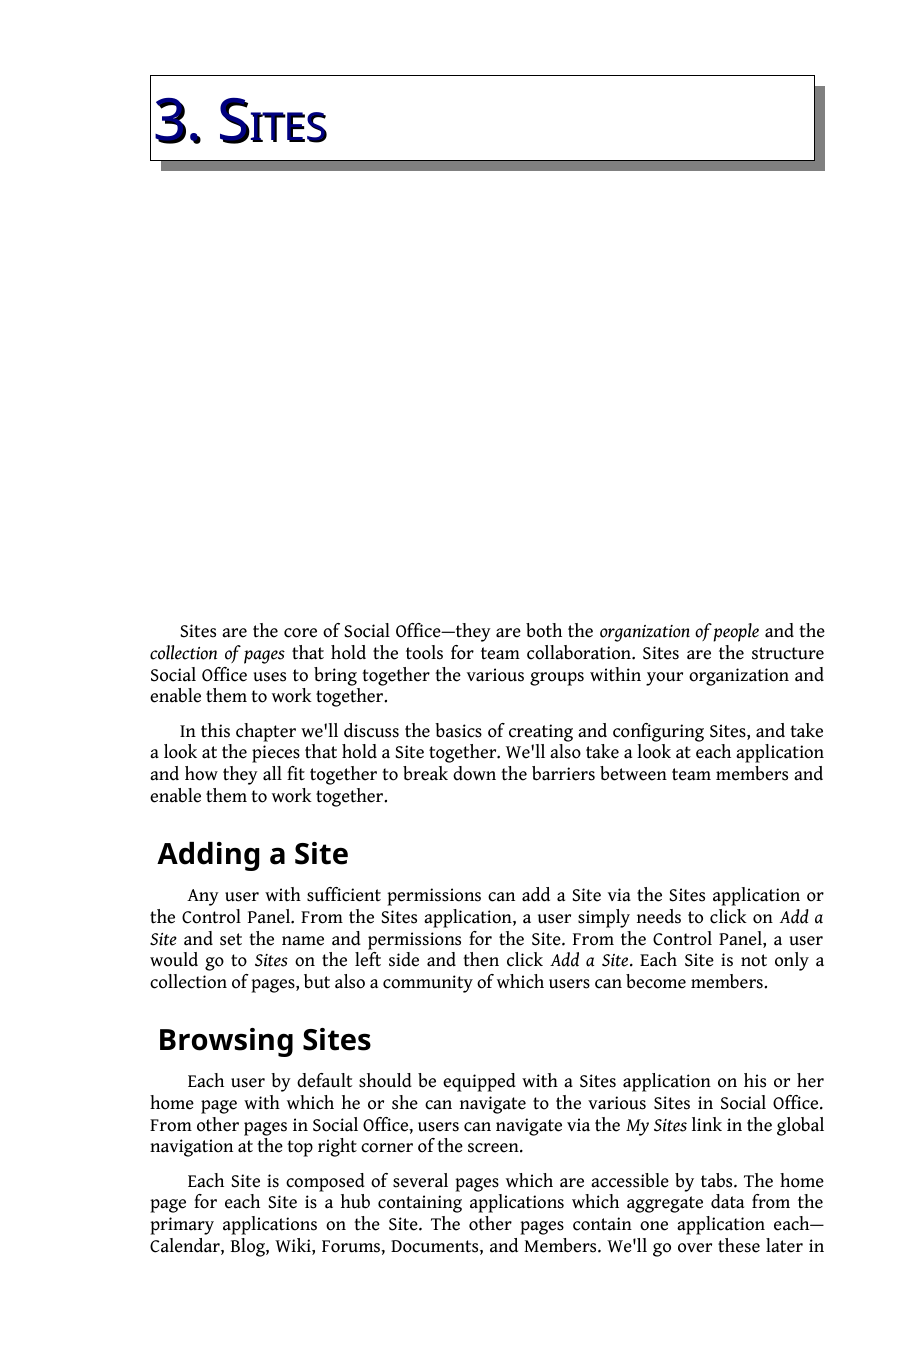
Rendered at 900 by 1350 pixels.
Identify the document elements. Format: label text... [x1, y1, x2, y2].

text Each Site is composed of several pages which are accessible by tabs. The home page for each Site is a hub containing applications which aggregate data from the primary applications on the Site. The other pages contain one application each—Calendar, Blog, Wiki, Forums, Documents, and Members. We'll go over these later in [150, 1171, 825, 1258]
subtitle Sites [151, 76, 814, 160]
text Each user by default should be equipped with a Sites application on his or her home page with which he or she can navigate to the various Sites in Social Office. From other pages in Social Office, users can navigate via the My Sites link in the global navigation at the top right corner of the screen. [150, 1071, 825, 1158]
subtitle Browsing Sites [150, 1019, 825, 1059]
subtitle Adding a Site [150, 833, 825, 873]
text In this chapter we'll discuss the basics of creating and configuring Sites, and take a look at the pieces that hold a Site together. We'll also take a look at each application and how they all fit together to break down the barriers between team members and enable them to work together. [150, 721, 825, 808]
text Sites are the core of Social Office—they are both the organization of people and the collection of pages that hold the tools for team collaboration. Sites are the structure Social Office uses to bring together the various groups within your organization and enable them to work together. [150, 621, 825, 708]
text Any user with sufficient permissions can add a Site via the Sites application or the Control Panel. From the Sites application, a user simply needs to click on Add a Site and set the name and permissions for the Site. From the Control Panel, a user would go to Sites on the left side and then click Add a Site. Each Site is not only a collection of pages, but also a community of which users can become members. [150, 885, 825, 994]
